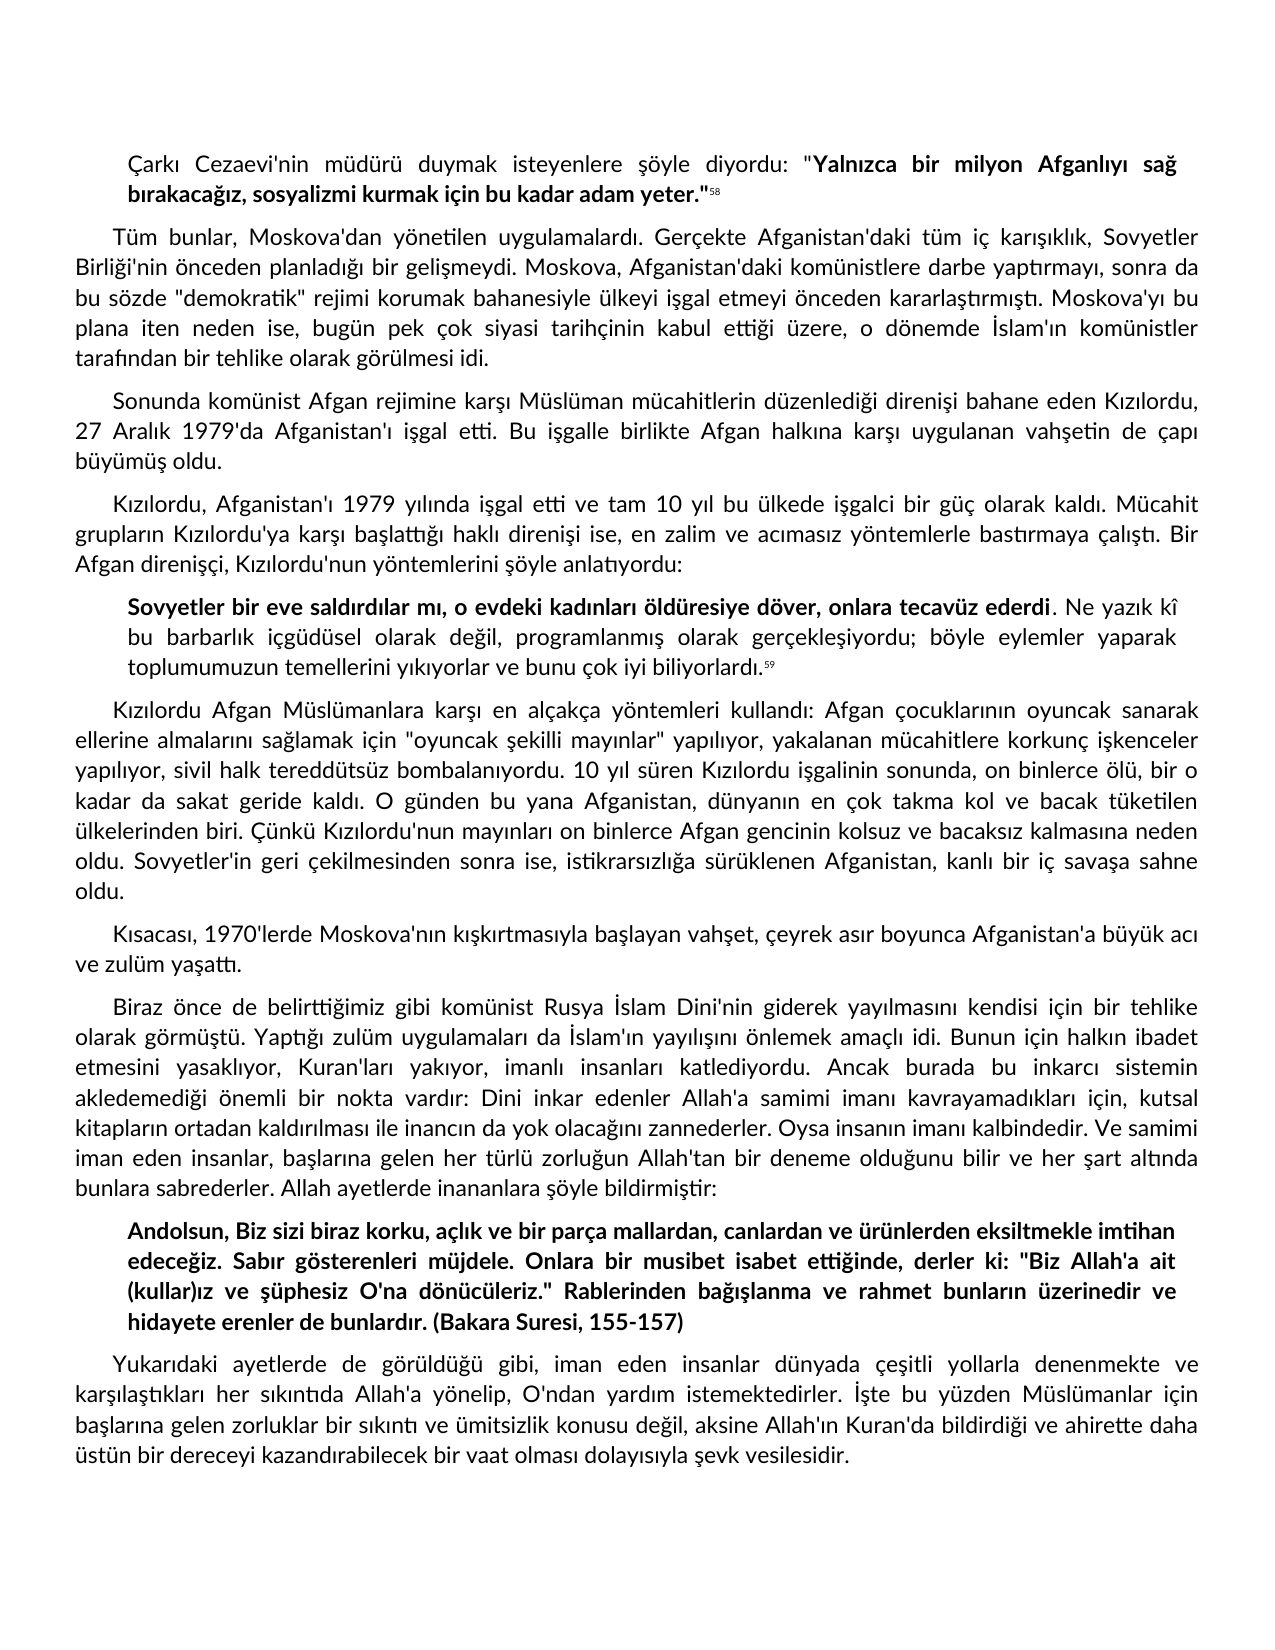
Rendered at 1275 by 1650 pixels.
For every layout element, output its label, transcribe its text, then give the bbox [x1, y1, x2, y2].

text Andolsun, Biz sizi biraz korku, açlık ve bir parça mallardan, canlardan ve ürünlerden eksiltmekle imtihan edeceğiz. Sabır gösterenleri müjdele. Onlara bir musibet isabet ettiğinde, derler ki: "Biz Allah'a ait (kullar)ız ve şüphesiz O'na dönücüleriz." Rablerinden bağışlanma ve rahmet bunların üzerinedir ve hidayete erenler de bunlardır. (Bakara Suresi, 155-157) [127, 1217, 1177, 1335]
text Kızılordu Afgan Müslümanlara karşı en alçakça yöntemleri kullandı: Afgan çocuklarının oyuncak sanarak ellerine almalarını sağlamak için "oyuncak şekilli mayınlar" yapılıyor, yakalanan mücahitlere korkunç işkenceler yapılıyor, sivil halk tereddütsüz bombalanıyordu. 10 yıl süren Kızılordu işgalinin sonunda, on binlerce ölü, bir o kadar da sakat geride kaldı. O günden bu yana Afganistan, dünyanın en çok takma kol ve bacak tüketilen ülkelerinden biri. Çünkü Kızılordu'nun mayınları on binlerce Afgan gencinin kolsuz ve bacaksız kalmasına neden oldu. Sovyetler'in geri çekilmesinden sonra ise, istikrarsızlığa sürüklenen Afganistan, kanlı bir iç savaşa sahne oldu. [75, 696, 1200, 904]
text Çarkı Cezaevi'nin müdürü duymak isteyenlere şöyle diyordu: "Yalnızca bir milyon Afganlıyı sağ bırakacağız, sosyalizmi kurmak için bu kadar adam yeter."58 [127, 150, 1177, 208]
text Sonunda komünist Afgan rejimine karşı Müslüman mücahitlerin düzenlediği direnişi bahane eden Kızılordu, 27 Aralık 1979'da Afganistan'ı işgal etti. Bu işgalle birlikte Afgan halkına karşı uygulanan vahşetin de çapı büyümüş oldu. [75, 386, 1200, 474]
text Kızılordu, Afganistan'ı 1979 yılında işgal etti ve tam 10 yıl bu ülkede işgalci bir güç olarak kaldı. Mücahit grupların Kızılordu'ya karşı başlattığı haklı direnişi ise, en zalim ve acımasız yöntemlerle bastırmaya çalıştı. Bir Afgan direnişçi, Kızılordu'nun yöntemlerini şöyle anlatıyordu: [75, 489, 1200, 577]
text Biraz önce de belirttiğimiz gibi komünist Rusya İslam Dini'nin giderek yayılmasını kendisi için bir tehlike olarak görmüştü. Yaptığı zulüm uygulamaları da İslam'ın yayılışını önlemek amaçlı idi. Bunun için halkın ibadet etmesini yasaklıyor, Kuran'ları yakıyor, imanlı insanları katlediyordu. Ancak burada bu inkarcı sistemin akledemediği önemli bir nokta vardır: Dini inkar edenler Allah'a samimi imanı kavrayamadıkları için, kutsal kitapların ortadan kaldırılması ile inancın da yok olacağını zannederler. Oysa insanın imanı kalbindedir. Ve samimi iman eden insanlar, başlarına gelen her türlü zorluğun Allah'tan bir deneme olduğunu bilir ve her şart altında bunlara sabrederler. Allah ayetlerde inananlara şöyle bildirmiştir: [75, 993, 1200, 1201]
text Yukarıdaki ayetlerde de görüldüğü gibi, iman eden insanlar dünyada çeşitli yollarla denenmekte ve karşılaştıkları her sıkıntıda Allah'a yönelip, O'ndan yardım istemektedirler. İşte bu yüzden Müslümanlar için başlarına gelen zorluklar bir sıkıntı ve ümitsizlik konusu değil, aksine Allah'ın Kuran'da bildirdiği ve ahirette daha üstün bir dereceyi kazandırabilecek bir vaat olması dolayısıyla şevk vesilesidir. [75, 1350, 1200, 1468]
text Tüm bunlar, Moskova'dan yönetilen uygulamalardı. Gerçekte Afganistan'daki tüm iç karışıklık, Sovyetler Birliği'nin önceden planladığı bir gelişmeydi. Moskova, Afganistan'daki komünistlere darbe yaptırmayı, sonra da bu sözde "demokratik" rejimi korumak bahanesiyle ülkeyi işgal etmeyi önceden kararlaştırmıştı. Moskova'yı bu plana iten neden ise, bugün pek çok siyasi tarihçinin kabul ettiği üzere, o dönemde İslam'ın komünistler tarafından bir tehlike olarak görülmesi idi. [75, 223, 1200, 371]
text Kısacası, 1970'lerde Moskova'nın kışkırtmasıyla başlayan vahşet, çeyrek asır boyunca Afganistan'a büyük acı ve zulüm yaşattı. [75, 920, 1200, 977]
text Sovyetler bir eve saldırdılar mı, o evdeki kadınları öldüresiye döver, onlara tecavüz ederdi. Ne yazık kî bu barbarlık içgüdüsel olarak değil, programlanmış olarak gerçekleşiyordu; böyle eylemler yaparak toplumumuzun temellerini yıkıyorlar ve bunu çok iyi biliyorlardı.59 [127, 593, 1177, 681]
